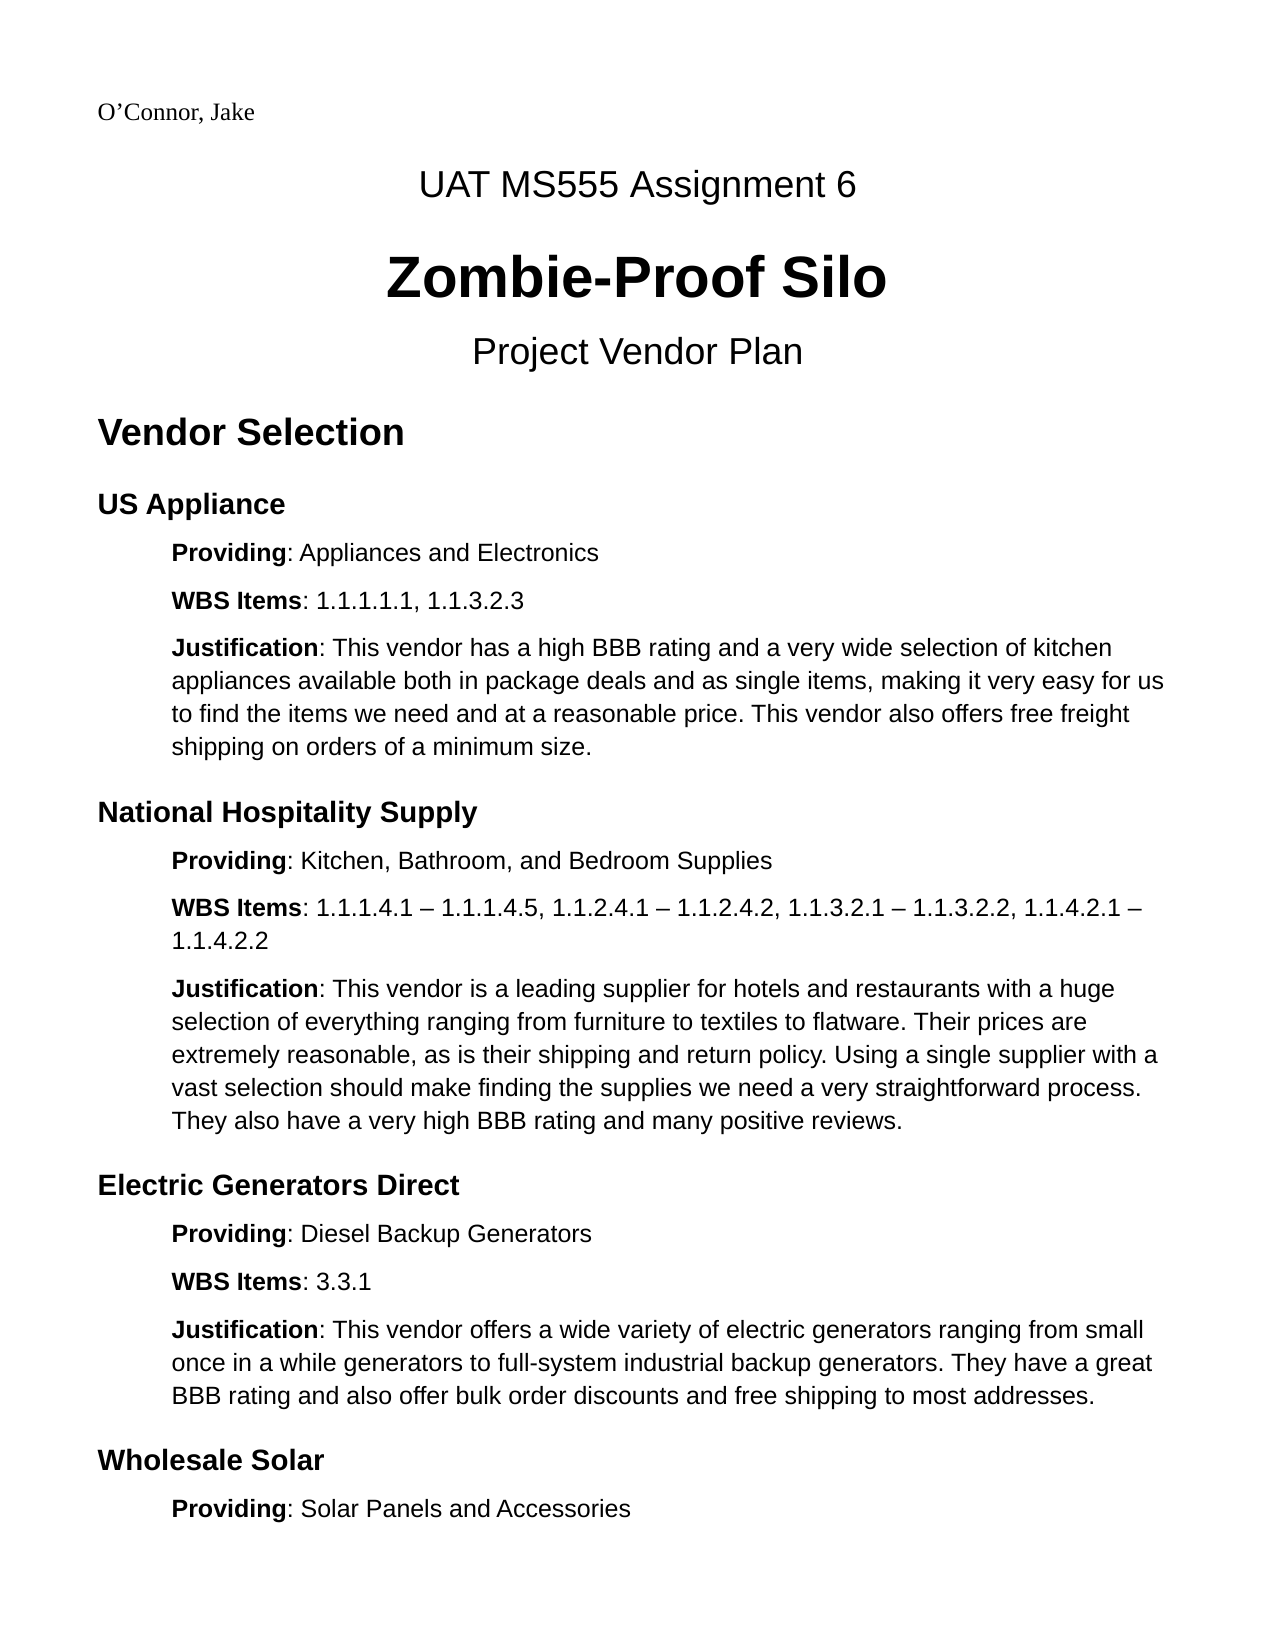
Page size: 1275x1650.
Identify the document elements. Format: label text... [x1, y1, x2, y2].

text Justification: This vendor is a leading supplier for hotels and restaurants with a huge selection of everything ranging from furniture to textiles to flatware. Their prices are extremely reasonable, as is their shipping and return policy. Using a single supplier with a vast selection should make finding the supplies we need a very straightforward process. They also have a very high BBB rating and many positive reviews. [171, 974, 1177, 1135]
subtitle Vendor Selection [97, 409, 1177, 453]
subtitle UAT MS555 Assignment 6 [97, 162, 1177, 206]
subtitle Electric Generators Direct [97, 1168, 1177, 1202]
text Justification: This vendor offers a wide variety of electric generators ranging from small once in a while generators to full-system industrial backup generators. They have a great BBB rating and also offer bulk order discounts and free shipping to most addresses. [171, 1315, 1177, 1409]
text WBS Items: 1.1.1.1.1, 1.1.3.2.3 [171, 586, 1177, 614]
text Providing: Kitchen, Bathroom, and Bedroom Supplies [171, 846, 1177, 874]
subtitle National Hospitality Supply [97, 794, 1177, 828]
text Providing: Diesel Backup Generators [171, 1219, 1177, 1248]
subtitle US Appliance [97, 487, 1177, 521]
text Justification: This vendor has a high BBB rating and a very wide selection of kitchen appliances available both in package deals and as single items, making it very easy for us to find the items we need and at a reasonable price. This vendor also offers free freight shipping on orders of a minimum size. [171, 633, 1177, 761]
text WBS Items: 1.1.1.4.1 – 1.1.1.4.5, 1.1.2.4.1 – 1.1.2.4.2, 1.1.3.2.1 – 1.1.3.2.2, 1.1.4.2.1 – 1.1.4.2.2 [171, 893, 1177, 955]
text Providing: Solar Panels and Accessories [171, 1494, 1177, 1523]
subtitle Project Vendor Plan [97, 329, 1177, 372]
text WBS Items: 3.3.1 [171, 1267, 1177, 1296]
text Providing: Appliances and Electronics [171, 538, 1177, 567]
title Zombie-Proof Silo [97, 243, 1177, 310]
subtitle Wholesale Solar [97, 1443, 1177, 1477]
